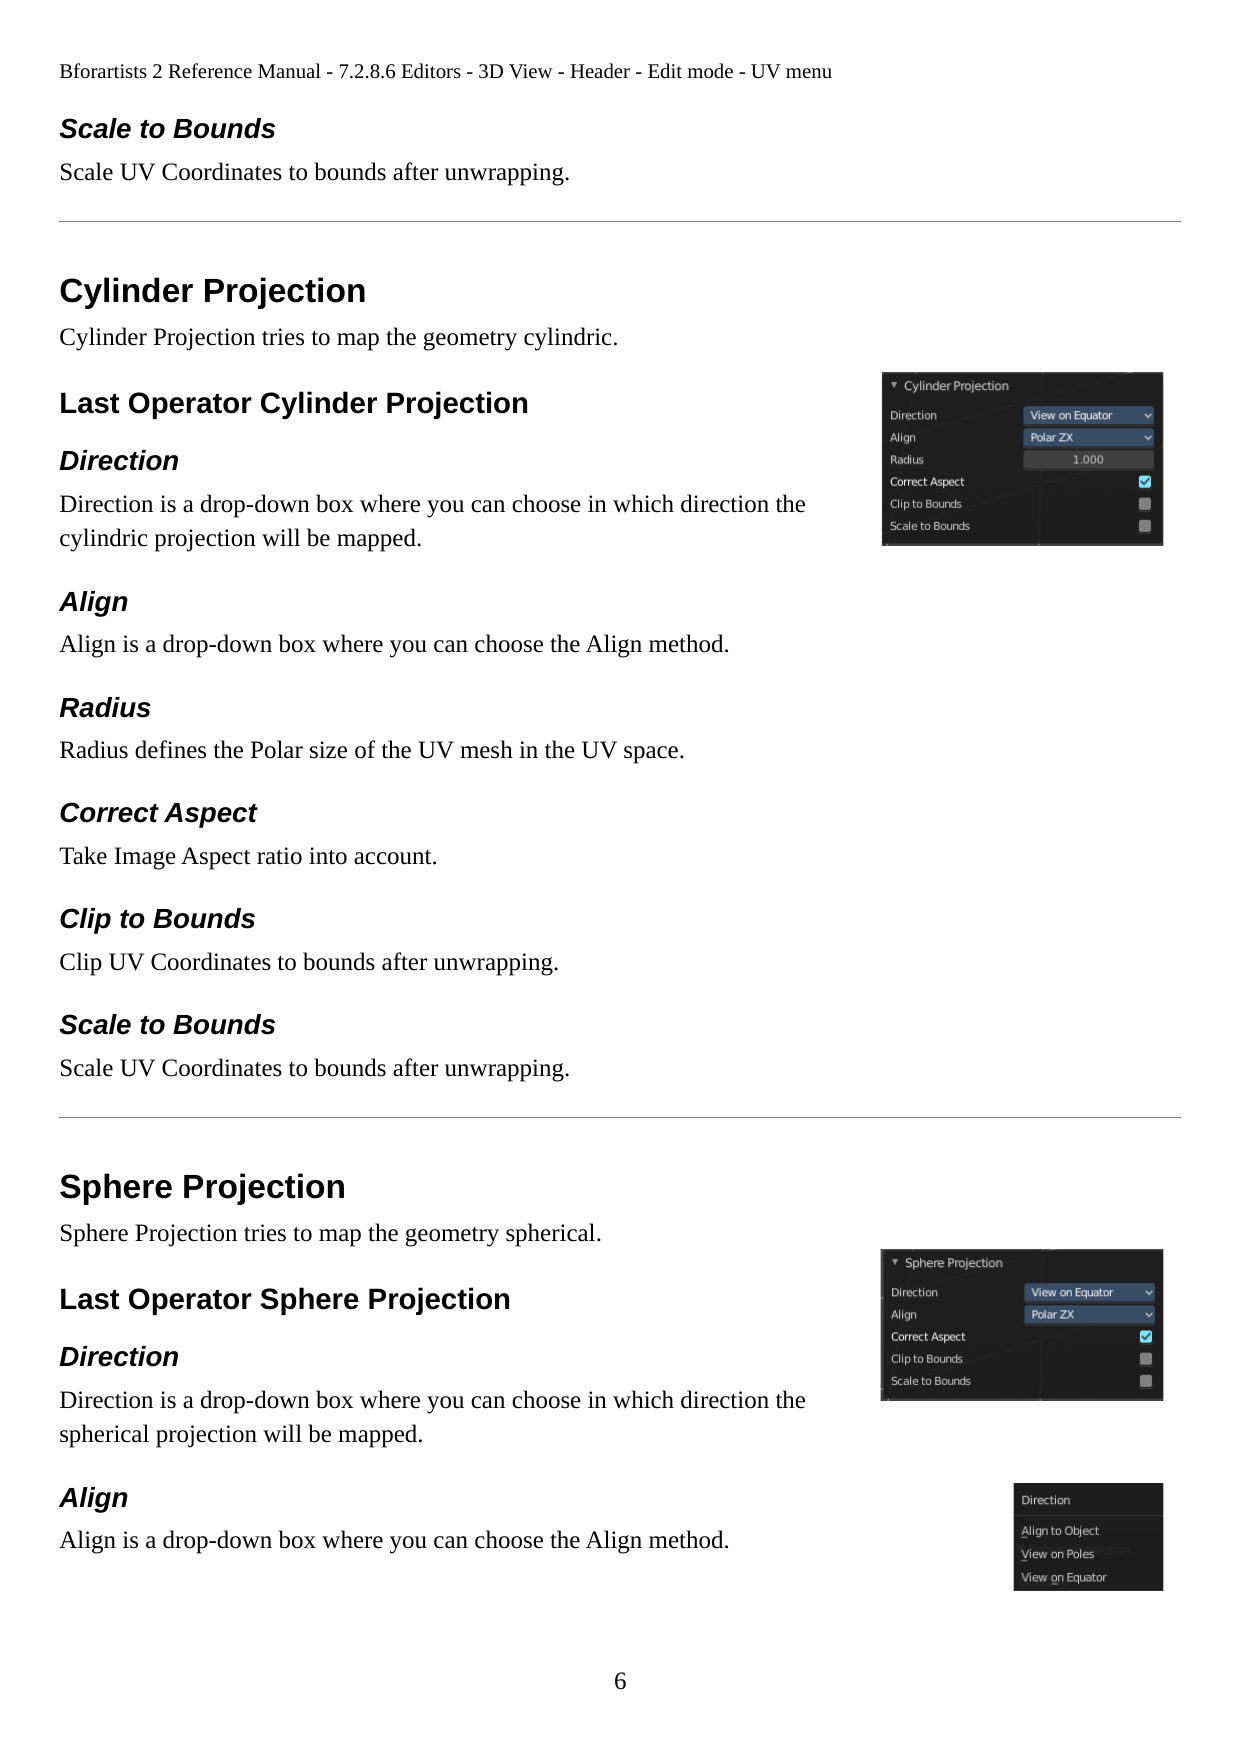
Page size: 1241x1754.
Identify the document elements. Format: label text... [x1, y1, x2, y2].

subtitle [1164, 444, 1181, 476]
subtitle Align [59, 1481, 1181, 1513]
text Direction is a drop-down box where you can choose in which direction the cylindric projection will be mapped. [59, 489, 1181, 552]
subtitle Direction [59, 444, 881, 476]
text Radius defines the Polar size of the UV mesh in the UV space. [59, 735, 1181, 764]
text Direction is a drop-down box where you can choose in which direction the spherical projection will be mapped. [59, 1385, 1181, 1448]
picture [880, 1249, 1164, 1401]
text Clip UV Coordinates to bounds after unwrapping. [59, 947, 1181, 976]
text Align is a drop-down box where you can choose the Align method. [59, 1526, 1013, 1554]
subtitle Clip to Bounds [59, 903, 1181, 935]
subtitle Scale to Bounds [59, 1009, 1181, 1041]
picture [881, 372, 1164, 546]
text Take Image Aspect ratio into account. [59, 841, 1181, 870]
subtitle Align [59, 585, 1181, 617]
text Scale UV Coordinates to bounds after unwrapping. [59, 1053, 1181, 1082]
text Sphere Projection tries to map the geometry spherical. [59, 1218, 1181, 1247]
text Cylinder Projection tries to map the geometry cylindric. [59, 322, 1181, 351]
subtitle Direction [59, 1341, 880, 1373]
subtitle Correct Aspect [59, 797, 1181, 829]
subtitle Radius [59, 691, 1181, 723]
subtitle Last Operator Cylinder Projection [59, 386, 881, 419]
subtitle Sphere Projection [59, 1167, 1181, 1206]
subtitle Last Operator Sphere Projection [59, 1282, 880, 1316]
text Align is a drop-down box where you can choose the Align method. [59, 629, 1181, 658]
subtitle Cylinder Projection [59, 271, 1181, 310]
subtitle [1164, 1341, 1181, 1373]
text Scale UV Coordinates to bounds after unwrapping. [59, 157, 1181, 186]
subtitle Scale to Bounds [59, 113, 1181, 144]
picture [1013, 1483, 1164, 1591]
